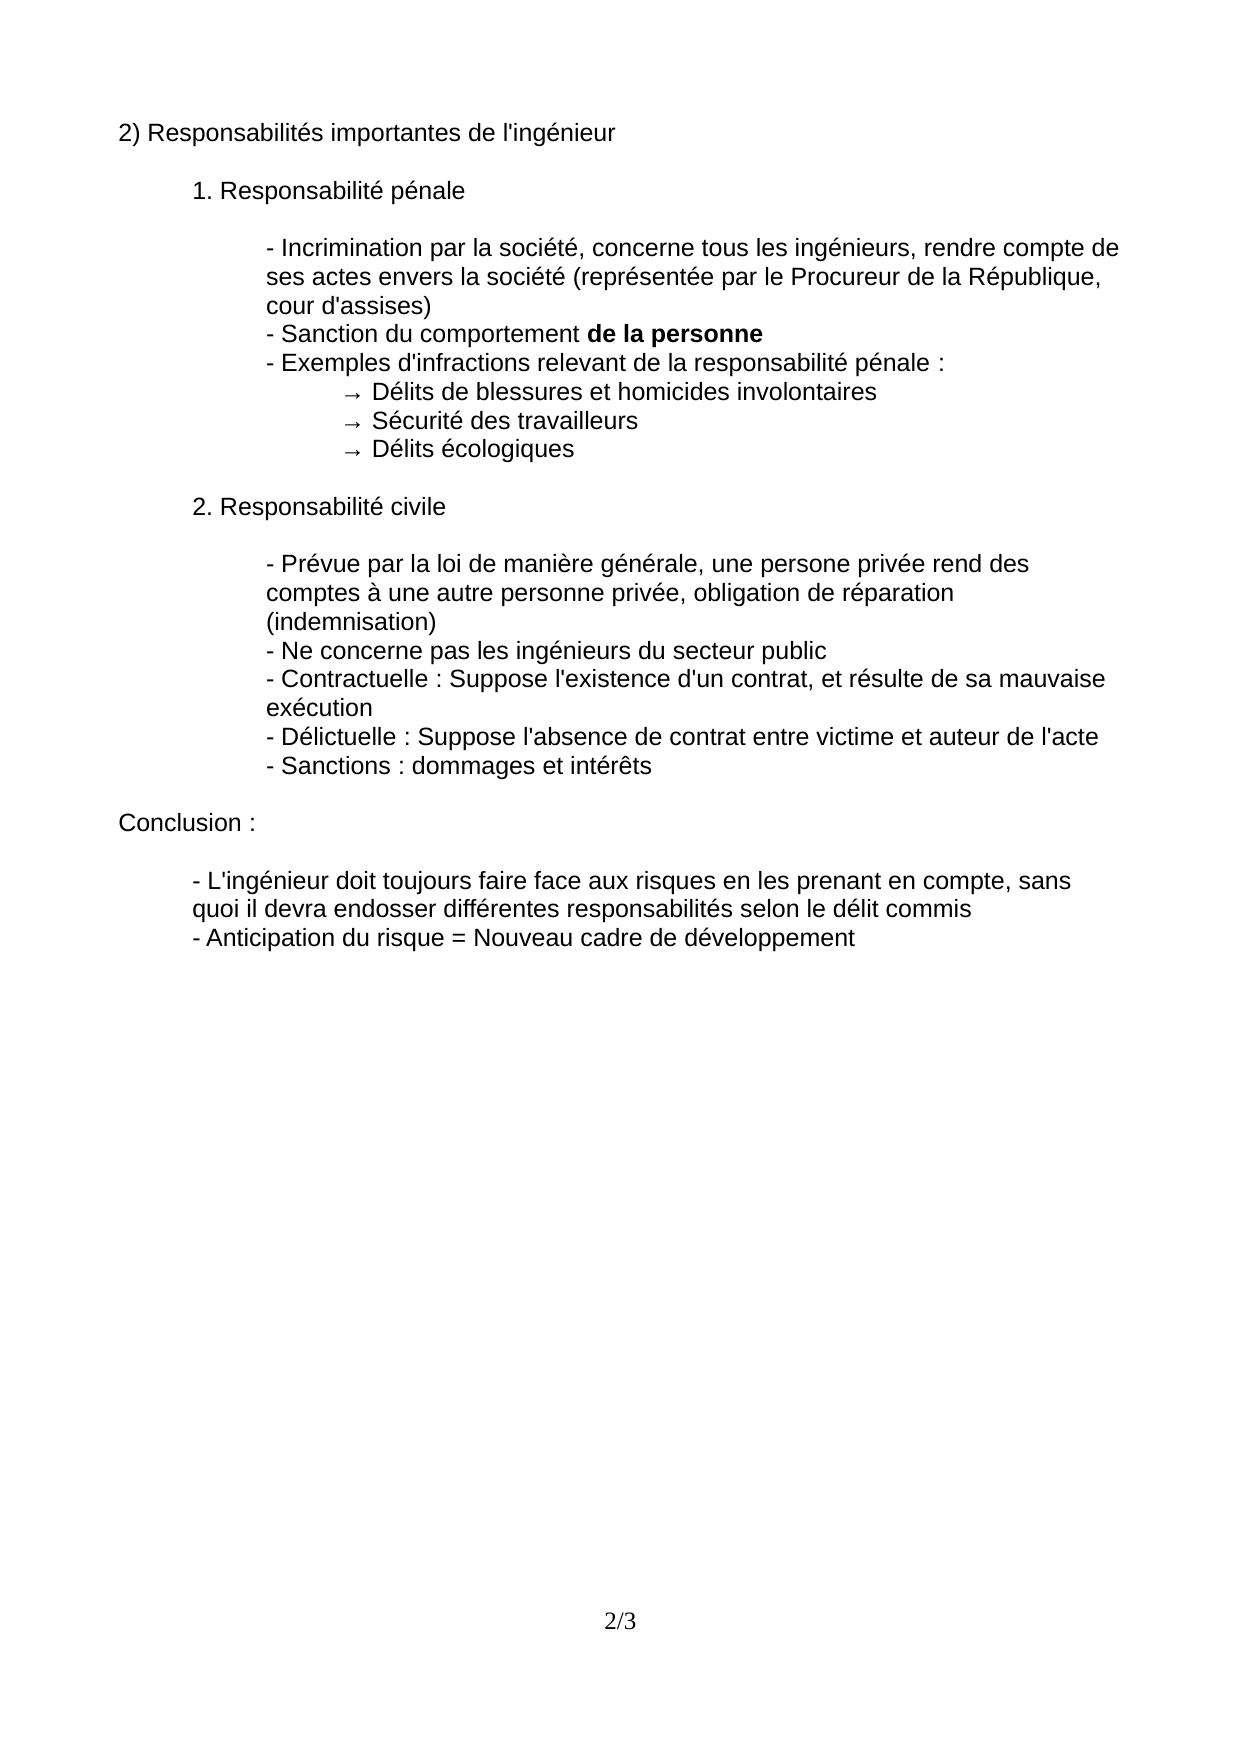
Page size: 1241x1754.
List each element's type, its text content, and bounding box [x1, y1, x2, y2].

text - Délictuelle : Suppose l'absence de contrat entre victime et auteur de l'acte [118, 722, 1122, 751]
text Conclusion : [118, 808, 1122, 837]
text → Délits écologiques [118, 434, 1122, 463]
text 2) Responsabilités importantes de l'ingénieur [118, 118, 1122, 147]
text - L'ingénieur doit toujours faire face aux risques en les prenant en compte, sans quoi il devra endosser différentes responsabilités selon le délit commis [118, 866, 1122, 923]
text - Sanction du comportement de la personne [118, 319, 1122, 348]
text - Anticipation du risque = Nouveau cadre de développement [118, 923, 1122, 952]
text - Contractuelle : Suppose l'existence d'un contrat, et résulte de sa mauvaise exécution [118, 664, 1122, 722]
text 1. Responsabilité pénale [118, 176, 1122, 204]
text - Incrimination par la société, concerne tous les ingénieurs, rendre compte de ses actes envers la société (représentée par le Procureur de la République, cour d'assises) [118, 233, 1122, 319]
text - Exemples d'infractions relevant de la responsabilité pénale : [118, 348, 1122, 377]
text → Sécurité des travailleurs [118, 406, 1122, 434]
text → Délits de blessures et homicides involontaires [118, 377, 1122, 406]
text - Sanctions : dommages et intérêts [118, 751, 1122, 779]
text - Ne concerne pas les ingénieurs du secteur public [118, 636, 1122, 664]
text 2. Responsabilité civile [118, 492, 1122, 521]
text - Prévue par la loi de manière générale, une persone privée rend des comptes à une autre personne privée, obligation de réparation (indemnisation) [118, 549, 1122, 636]
